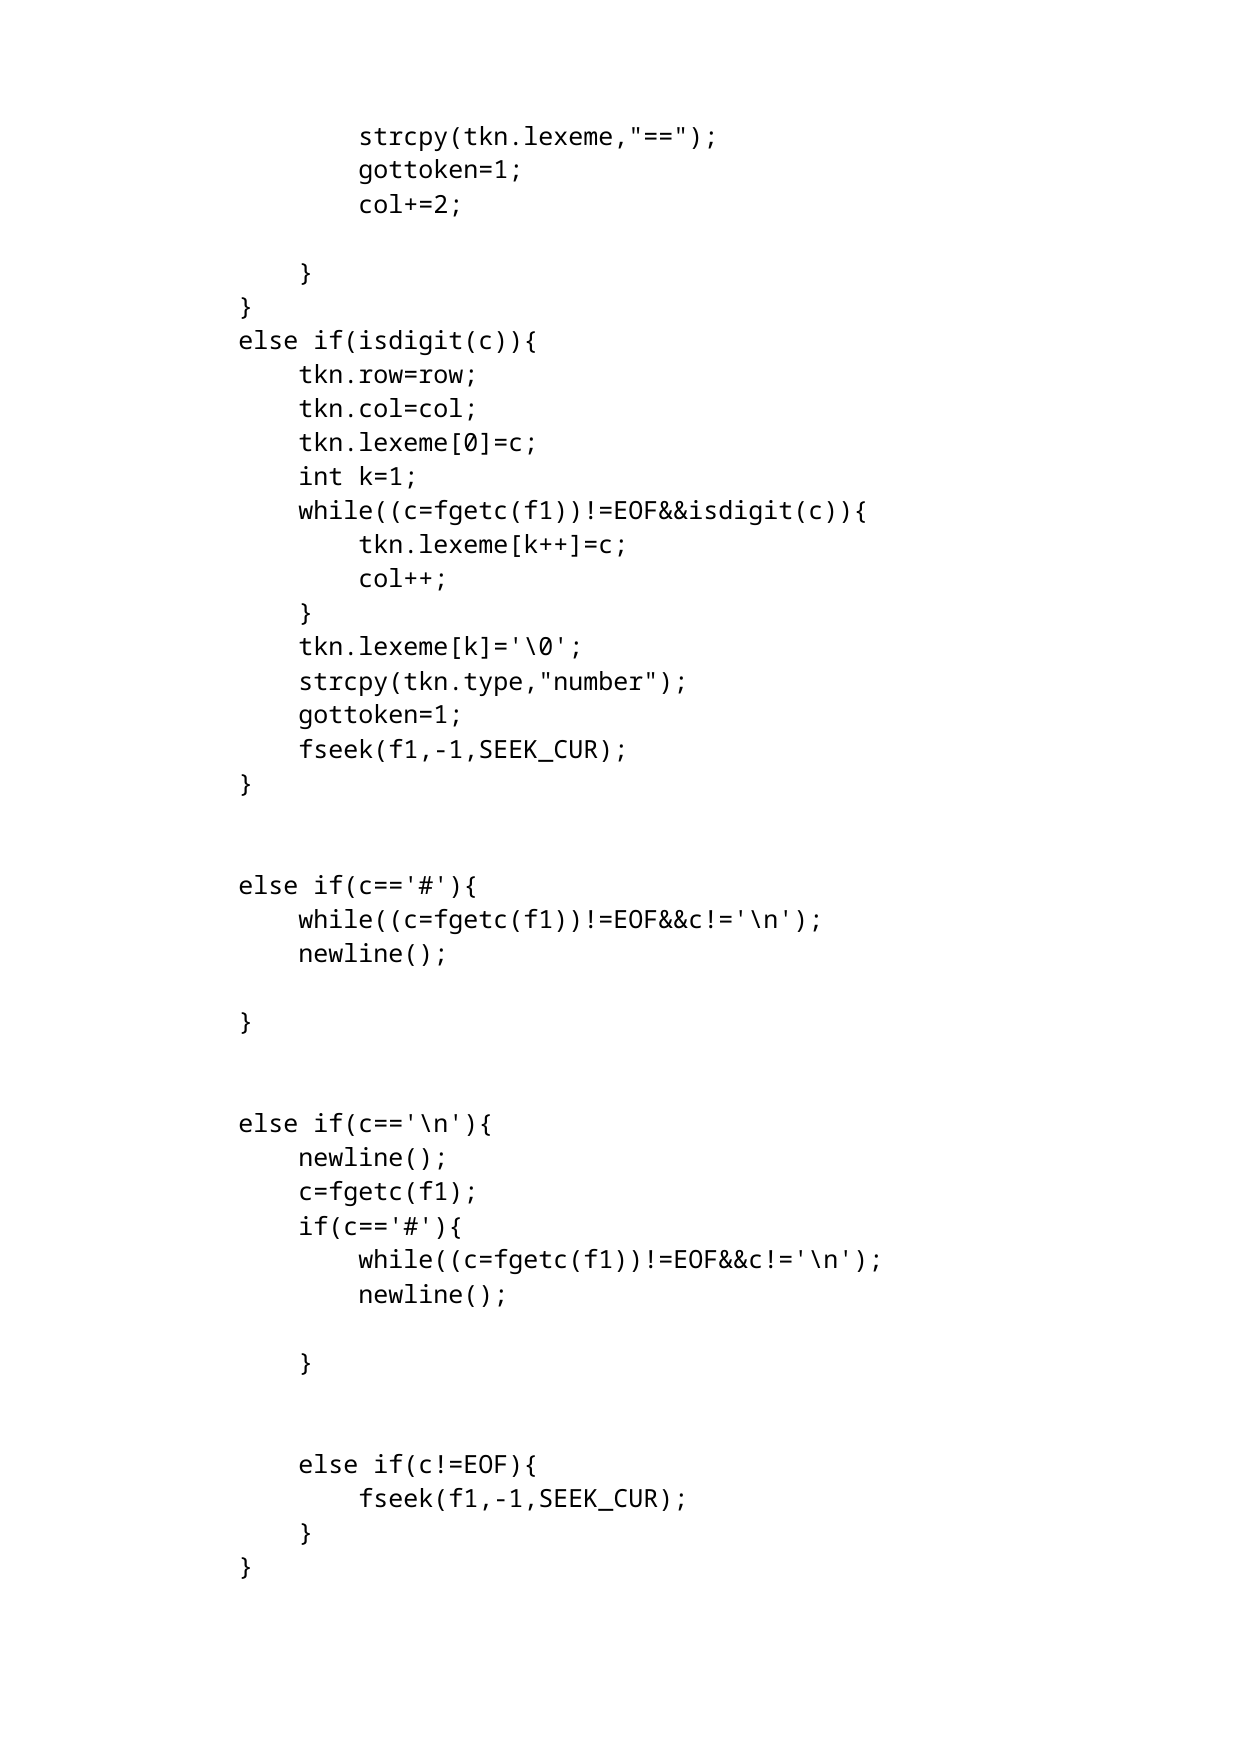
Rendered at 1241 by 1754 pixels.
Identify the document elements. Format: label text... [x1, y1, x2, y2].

text while((c=fgetc(f1))!=EOF&&isdigit(c)){ [118, 493, 1122, 527]
text newline(); [118, 936, 1122, 970]
text while((c=fgetc(f1))!=EOF&&c!='\n'); [118, 1242, 1122, 1276]
text } [118, 595, 1122, 629]
text tkn.row=row; [118, 357, 1122, 391]
text } [118, 1549, 1122, 1583]
text else if(isdigit(c)){ [118, 322, 1122, 357]
text } [118, 1344, 1122, 1378]
text else if(c=='\n'){ [118, 1106, 1122, 1140]
text } [118, 1515, 1122, 1549]
text strcpy(tkn.lexeme,"=="); [118, 118, 1122, 152]
text tkn.lexeme[0]=c; [118, 425, 1122, 459]
text } [118, 765, 1122, 799]
text fseek(f1,-1,SEEK_CUR); [118, 731, 1122, 765]
text } [118, 288, 1122, 322]
text newline(); [118, 1276, 1122, 1310]
text tkn.lexeme[k]='\0'; [118, 629, 1122, 663]
text while((c=fgetc(f1))!=EOF&&c!='\n'); [118, 902, 1122, 936]
text gottoken=1; [118, 152, 1122, 186]
text tkn.lexeme[k++]=c; [118, 527, 1122, 561]
text else if(c=='#'){ [118, 867, 1122, 902]
text else if(c!=EOF){ [118, 1447, 1122, 1481]
text gottoken=1; [118, 697, 1122, 731]
text } [118, 254, 1122, 288]
text fseek(f1,-1,SEEK_CUR); [118, 1481, 1122, 1515]
text strcpy(tkn.type,"number"); [118, 663, 1122, 697]
text tkn.col=col; [118, 391, 1122, 425]
text } [118, 1004, 1122, 1038]
text c=fgetc(f1); [118, 1174, 1122, 1208]
text newline(); [118, 1140, 1122, 1174]
text if(c=='#'){ [118, 1208, 1122, 1242]
text col+=2; [118, 186, 1122, 220]
text int k=1; [118, 459, 1122, 493]
text col++; [118, 561, 1122, 595]
